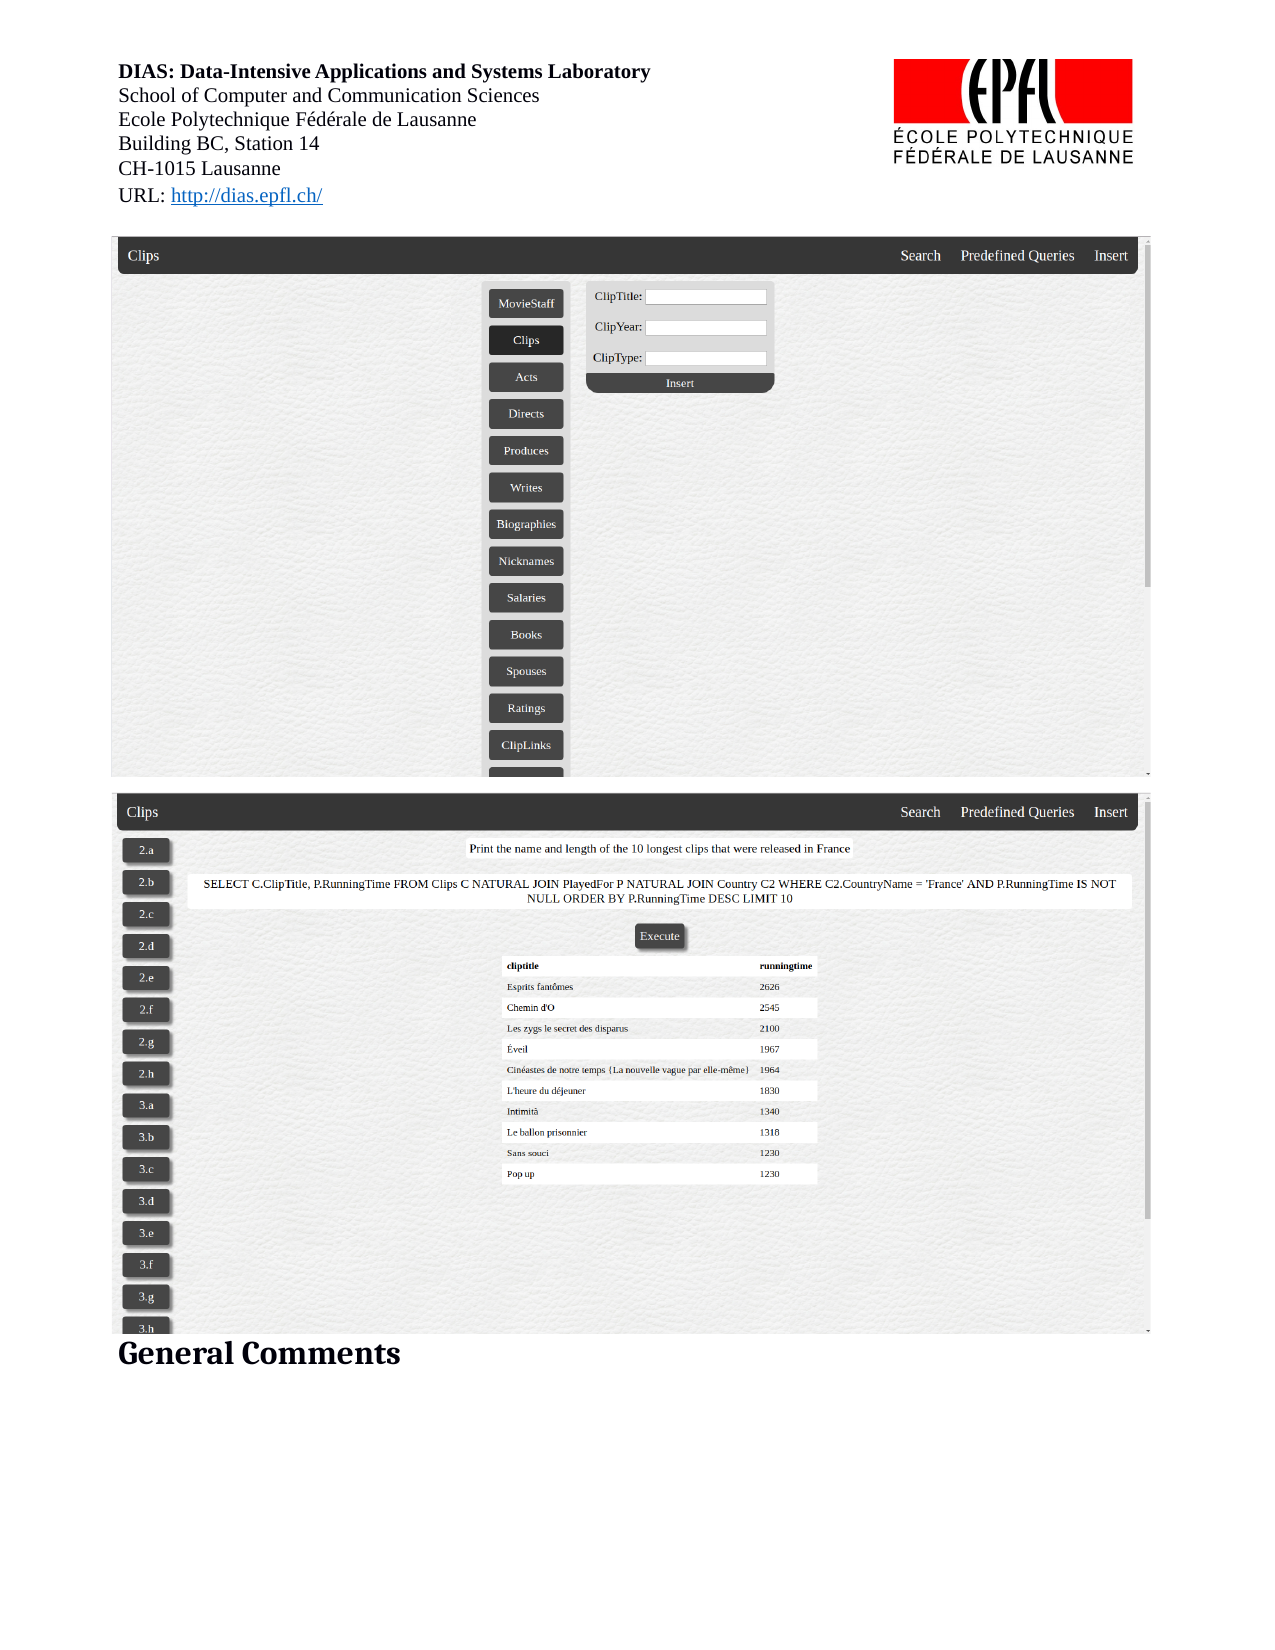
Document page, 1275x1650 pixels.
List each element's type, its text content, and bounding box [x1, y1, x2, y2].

picture [893, 59, 1135, 167]
picture [111, 792, 1151, 1334]
subtitle General Comments [118, 235, 1157, 1372]
picture [111, 236, 1151, 777]
